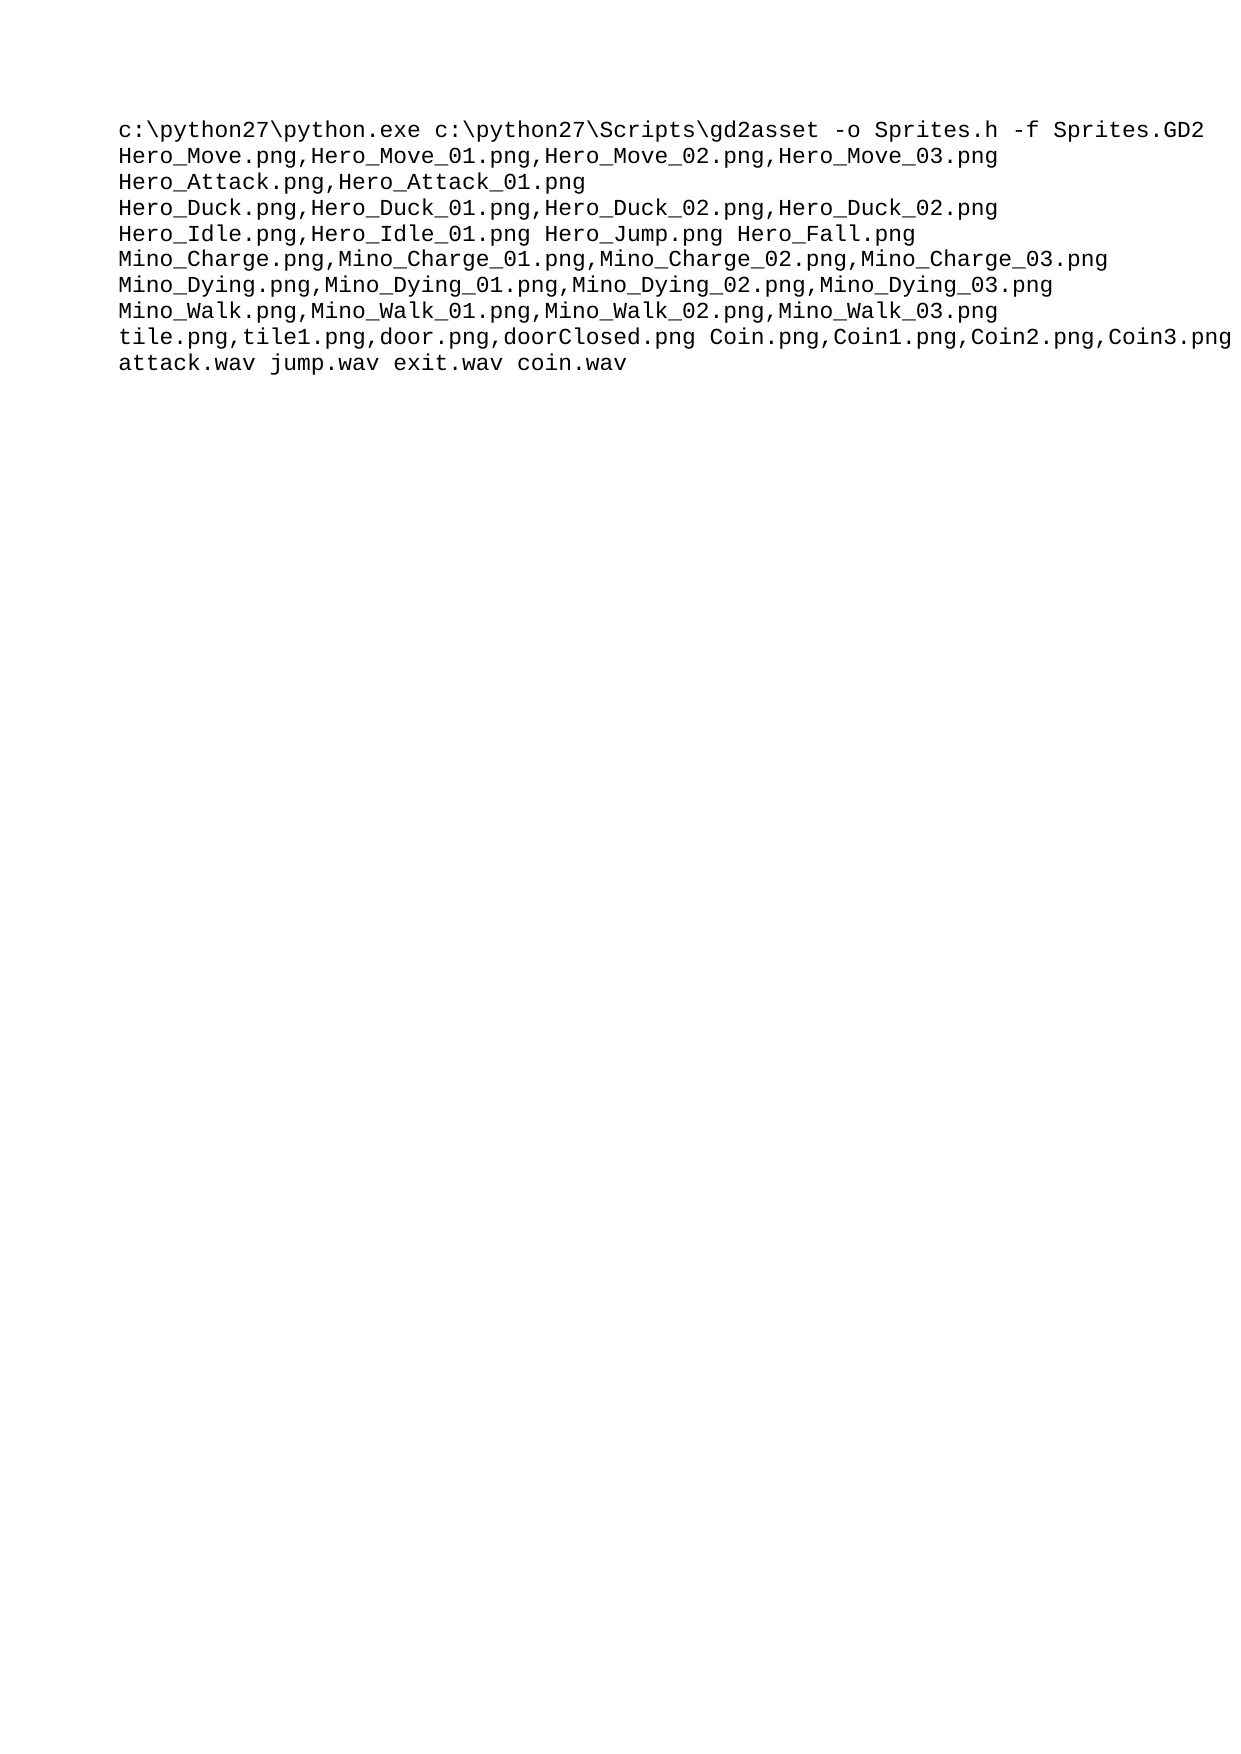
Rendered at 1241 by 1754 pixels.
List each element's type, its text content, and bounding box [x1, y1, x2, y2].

text c:\python27\python.exe c:\python27\Scripts\gd2asset -o Sprites.h -f Sprites.GD2 Hero_Move.png,Hero_Move_01.png,Hero_Move_02.png,Hero_Move_03.png Hero_Attack.png,Hero_Attack_01.png Hero_Duck.png,Hero_Duck_01.png,Hero_Duck_02.png,Hero_Duck_02.png Hero_Idle.png,Hero_Idle_01.png Hero_Jump.png Hero_Fall.png Mino_Charge.png,Mino_Charge_01.png,Mino_Charge_02.png,Mino_Charge_03.png Mino_Dying.png,Mino_Dying_01.png,Mino_Dying_02.png,Mino_Dying_03.png Mino_Walk.png,Mino_Walk_01.png,Mino_Walk_02.png,Mino_Walk_03.png tile.png,tile1.png,door.png,doorClosed.png Coin.png,Coin1.png,Coin2.png,Coin3.png attack.wav jump.wav exit.wav coin.wav [118, 118, 1240, 377]
